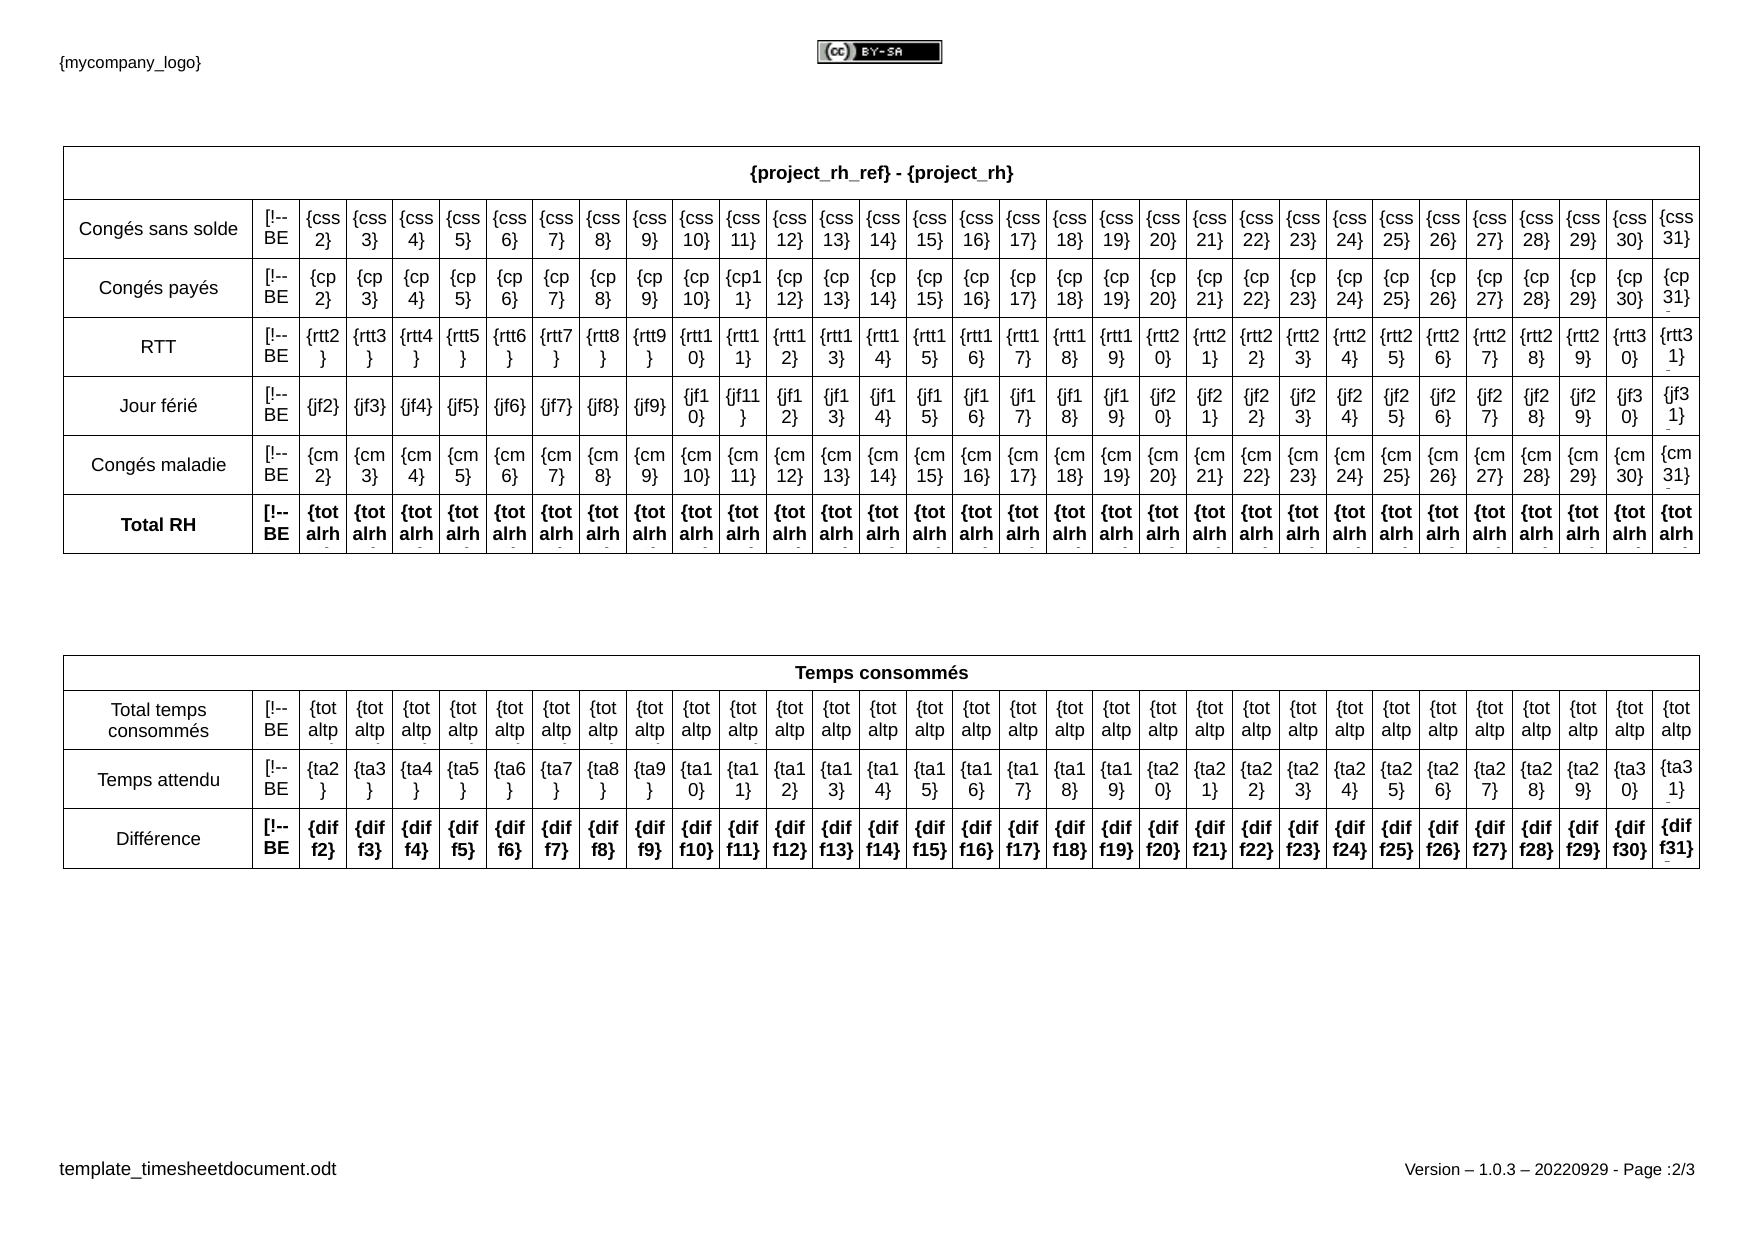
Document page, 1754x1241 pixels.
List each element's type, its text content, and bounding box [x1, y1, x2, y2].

table_cell {jf18} [1047, 377, 1092, 435]
table_cell {cm13} [813, 436, 859, 494]
table_cell {rtt31}[!-- END row.rtts --] [1653, 318, 1699, 376]
table_cell {diff22} [1233, 809, 1279, 867]
table_cell {cp16} [953, 259, 999, 317]
table_cell {cp23} [1280, 259, 1326, 317]
table_cell {totalrh5} [440, 495, 486, 553]
table_cell {rtt2} [300, 318, 346, 376]
table_cell {rtt25} [1373, 318, 1419, 376]
table_cell {rtt29} [1560, 318, 1606, 376]
table_cell {totalrh17} [1000, 495, 1046, 553]
table_cell Congés sans solde [64, 200, 252, 258]
table_cell {jf26} [1420, 377, 1466, 435]
table_cell [!-- BEGIN row.totalrhs --]{totalrh1} [253, 495, 299, 553]
table_cell Congés maladie [64, 436, 252, 494]
table_cell {rtt28} [1513, 318, 1559, 376]
table_cell {totaltps12} [767, 691, 812, 749]
table_cell {cm27} [1467, 436, 1512, 494]
table_cell {totaltps2} [300, 691, 346, 749]
table_cell Jour férié [64, 377, 252, 435]
table_cell {css21} [1187, 200, 1232, 258]
table_cell {cp26} [1420, 259, 1466, 317]
table_cell {ta2} [300, 750, 346, 808]
table_cell {ta4} [393, 750, 439, 808]
table_cell {jf4} [393, 377, 439, 435]
table_header {project_rh_ref} - {project_rh} [64, 147, 1699, 199]
table_cell {ta22} [1233, 750, 1279, 808]
table_cell {cm23} [1280, 436, 1326, 494]
table_cell {cm24} [1327, 436, 1372, 494]
table_cell {cp8} [580, 259, 626, 317]
table_cell {cp11} [720, 259, 766, 317]
table_cell {cp3} [347, 259, 392, 317]
table_cell {css5} [440, 200, 486, 258]
table_cell [!-- BEGIN row.totaltpss --]{totaltps1} [253, 691, 299, 749]
table_cell {cm16} [953, 436, 999, 494]
table_cell {diff29} [1560, 809, 1606, 867]
table_cell {totaltps17} [1000, 691, 1046, 749]
table_cell {totaltps15} [907, 691, 952, 749]
table_cell {cm12} [767, 436, 812, 494]
table_cell {diff6} [487, 809, 532, 867]
table_cell {ta25} [1373, 750, 1419, 808]
table_cell {cp14} [860, 259, 906, 317]
table_cell {diff8} [580, 809, 626, 867]
table_cell {cp13} [813, 259, 859, 317]
table_cell {ta9} [627, 750, 672, 808]
table_cell [!-- BEGIN row.csss --]{css1} [253, 200, 299, 258]
table_cell {ta15} [907, 750, 952, 808]
table_cell {cp20} [1140, 259, 1186, 317]
table_cell {ta29} [1560, 750, 1606, 808]
table_cell {cm5} [440, 436, 486, 494]
table_cell {totaltps8} [580, 691, 626, 749]
table_cell {diff11} [720, 809, 766, 867]
table_cell [!-- BEGIN row.jfs --]{jf1} [253, 377, 299, 435]
table_cell {css17} [1000, 200, 1046, 258]
table_cell {totaltps26} [1420, 691, 1466, 749]
table_cell {cm15} [907, 436, 952, 494]
table_cell {totalrh16} [953, 495, 999, 553]
table_cell {css9} [627, 200, 672, 258]
table_cell {jf3} [347, 377, 392, 435]
table_cell {rtt8} [580, 318, 626, 376]
table_cell {ta6} [487, 750, 532, 808]
table_cell {diff9} [627, 809, 672, 867]
table_cell {ta26} [1420, 750, 1466, 808]
table_cell {cp18} [1047, 259, 1092, 317]
table_cell {css2} [300, 200, 346, 258]
table_cell {diff4} [393, 809, 439, 867]
table_cell {jf30} [1607, 377, 1652, 435]
table_cell {cm29} [1560, 436, 1606, 494]
table_cell {diff27} [1467, 809, 1512, 867]
table_cell {rtt18} [1047, 318, 1092, 376]
table_cell {rtt16} [953, 318, 999, 376]
table_cell {rtt22} [1233, 318, 1279, 376]
table_cell {diff7} [533, 809, 579, 867]
table_cell {css26} [1420, 200, 1466, 258]
table_cell {rtt24} [1327, 318, 1372, 376]
table_cell {ta21} [1187, 750, 1232, 808]
table_cell {jf23} [1280, 377, 1326, 435]
table_cell {totaltps10} [673, 691, 719, 749]
table_cell {cm6} [487, 436, 532, 494]
table_cell {jf17} [1000, 377, 1046, 435]
table_cell {diff25} [1373, 809, 1419, 867]
table_cell {ta12} [767, 750, 812, 808]
table_cell {css16} [953, 200, 999, 258]
table_cell {ta30} [1607, 750, 1652, 808]
table_cell {totalrh31}[!-- END row.totalrhs --] [1653, 495, 1699, 553]
table_cell {css10} [673, 200, 719, 258]
table_cell {totalrh11} [720, 495, 766, 553]
table_cell {cp21} [1187, 259, 1232, 317]
table_cell {jf16} [953, 377, 999, 435]
table_cell Congés payés [64, 259, 252, 317]
table_cell {cm31}[!-- END row.cms --] [1653, 436, 1699, 494]
table_cell {css11} [720, 200, 766, 258]
table_cell {jf20} [1140, 377, 1186, 435]
table_cell {totaltps16} [953, 691, 999, 749]
table_cell {cp15} [907, 259, 952, 317]
table_cell {rtt13} [813, 318, 859, 376]
table_cell [!-- BEGIN row.diffs --]{diff1} [253, 809, 299, 867]
table_cell {cm9} [627, 436, 672, 494]
table_cell {cm28} [1513, 436, 1559, 494]
table_cell {totalrh19} [1093, 495, 1139, 553]
table_cell {cp31}[!-- END row.cps --] [1653, 259, 1699, 317]
table_cell {css29} [1560, 200, 1606, 258]
table_cell {totaltps3} [347, 691, 392, 749]
table_cell {totalrh29} [1560, 495, 1606, 553]
table_cell {jf14} [860, 377, 906, 435]
table_cell {css24} [1327, 200, 1372, 258]
table_cell {ta18} [1047, 750, 1092, 808]
table_cell {totaltps6} [487, 691, 532, 749]
table_header Temps consommés [64, 656, 1699, 690]
table_cell {css7} [533, 200, 579, 258]
table_cell {cm22} [1233, 436, 1279, 494]
table_cell {totalrh8} [580, 495, 626, 553]
table_cell RTT [64, 318, 252, 376]
table_cell [!-- BEGIN row.tas --]{ta1} [253, 750, 299, 808]
table_cell {diff26} [1420, 809, 1466, 867]
table_cell {totalrh2} [300, 495, 346, 553]
table_cell {cp17} [1000, 259, 1046, 317]
table_cell {jf19} [1093, 377, 1139, 435]
table_cell {totaltps28} [1513, 691, 1559, 749]
table_cell {totalrh9} [627, 495, 672, 553]
table_cell {css13} [813, 200, 859, 258]
table_cell {diff10} [673, 809, 719, 867]
table_cell {totaltps21} [1187, 691, 1232, 749]
table_cell {rtt7} [533, 318, 579, 376]
table_cell {cp25} [1373, 259, 1419, 317]
table_cell {rtt6} [487, 318, 532, 376]
table_cell {totalrh7} [533, 495, 579, 553]
table_cell {rtt5} [440, 318, 486, 376]
table_cell {css25} [1373, 200, 1419, 258]
table_cell {totalrh30} [1607, 495, 1652, 553]
table_cell {ta16} [953, 750, 999, 808]
table_cell {ta17} [1000, 750, 1046, 808]
table_cell {css14} [860, 200, 906, 258]
table_cell [!-- BEGIN row.rtts --]{rtt1} [253, 318, 299, 376]
table_cell {totalrh18} [1047, 495, 1092, 553]
table_cell {totalrh12} [767, 495, 812, 553]
table_cell {ta28} [1513, 750, 1559, 808]
table_cell {totalrh20} [1140, 495, 1186, 553]
table_cell {ta27} [1467, 750, 1512, 808]
table_cell {cp10} [673, 259, 719, 317]
table_cell {totaltps20} [1140, 691, 1186, 749]
table_cell {css30} [1607, 200, 1652, 258]
table_cell {totaltps27} [1467, 691, 1512, 749]
table_cell Total temps consommés [64, 691, 252, 749]
table_cell {totaltps29} [1560, 691, 1606, 749]
table_cell {jf29} [1560, 377, 1606, 435]
table_cell {css23} [1280, 200, 1326, 258]
table_cell {diff17} [1000, 809, 1046, 867]
table_cell {cm11} [720, 436, 766, 494]
table_cell {diff13} [813, 809, 859, 867]
table_cell {cp7} [533, 259, 579, 317]
table_cell {rtt30} [1607, 318, 1652, 376]
table_cell {totaltps18} [1047, 691, 1092, 749]
table_cell {cm2} [300, 436, 346, 494]
table_cell {jf15} [907, 377, 952, 435]
table_cell {totaltps11} [720, 691, 766, 749]
table_cell {jf28} [1513, 377, 1559, 435]
table_cell {jf27} [1467, 377, 1512, 435]
table_cell Temps attendu [64, 750, 252, 808]
table_cell Total RH [64, 495, 252, 553]
table_cell {ta10} [673, 750, 719, 808]
table_cell {cm18} [1047, 436, 1092, 494]
table_cell {totaltps24} [1327, 691, 1372, 749]
table_cell {cm17} [1000, 436, 1046, 494]
table_cell {css4} [393, 200, 439, 258]
table_cell {jf10} [673, 377, 719, 435]
table_cell {css15} [907, 200, 952, 258]
table_cell {totalrh28} [1513, 495, 1559, 553]
table_cell {cp28} [1513, 259, 1559, 317]
table_cell {cp30} [1607, 259, 1652, 317]
table_cell {totalrh6} [487, 495, 532, 553]
table_cell {jf11} [720, 377, 766, 435]
table_cell {totaltps23} [1280, 691, 1326, 749]
table_cell {totalrh23} [1280, 495, 1326, 553]
table_cell {cp22} [1233, 259, 1279, 317]
table_cell {cp29} [1560, 259, 1606, 317]
table_cell {rtt4} [393, 318, 439, 376]
table_cell {css6} [487, 200, 532, 258]
table_cell {totalrh25} [1373, 495, 1419, 553]
table_cell {cp4} [393, 259, 439, 317]
table_cell {jf31}[!-- END row.jfs --] [1653, 377, 1699, 435]
table_cell {rtt15} [907, 318, 952, 376]
table_cell {ta20} [1140, 750, 1186, 808]
table_cell {totalrh4} [393, 495, 439, 553]
table_cell {css19} [1093, 200, 1139, 258]
table_cell {diff2} [300, 809, 346, 867]
table_cell {jf2} [300, 377, 346, 435]
table_cell {cp6} [487, 259, 532, 317]
table_cell {cm3} [347, 436, 392, 494]
table_cell {ta3} [347, 750, 392, 808]
table_cell {ta7} [533, 750, 579, 808]
table_cell {rtt14} [860, 318, 906, 376]
table_cell {diff28} [1513, 809, 1559, 867]
picture [817, 40, 943, 64]
table_cell {totaltps30} [1607, 691, 1652, 749]
table_cell {css31}[!-- END row.csss --] [1653, 200, 1699, 258]
table_cell {cm7} [533, 436, 579, 494]
table_cell {diff5} [440, 809, 486, 867]
table_cell {totaltps19} [1093, 691, 1139, 749]
table_cell {cm8} [580, 436, 626, 494]
table_cell [!-- BEGIN row.cms --]{cm1} [253, 436, 299, 494]
table_cell {totalrh24} [1327, 495, 1372, 553]
table_cell {totalrh10} [673, 495, 719, 553]
table_cell {diff20} [1140, 809, 1186, 867]
table_cell [!-- BEGIN row.cps --]{cp1} [253, 259, 299, 317]
table_cell {totaltps5} [440, 691, 486, 749]
table_cell {cp27} [1467, 259, 1512, 317]
table_cell {css8} [580, 200, 626, 258]
table_cell {diff3} [347, 809, 392, 867]
table_cell {totaltps13} [813, 691, 859, 749]
table_cell {rtt20} [1140, 318, 1186, 376]
table_cell {rtt10} [673, 318, 719, 376]
table_cell {totalrh13} [813, 495, 859, 553]
table_cell {totalrh26} [1420, 495, 1466, 553]
table_cell {diff12} [767, 809, 812, 867]
table_cell {diff31}[!-- END row.diffs --] [1653, 809, 1699, 867]
table_cell {cp24} [1327, 259, 1372, 317]
table_cell {totaltps25} [1373, 691, 1419, 749]
table_cell {cm10} [673, 436, 719, 494]
table_cell {totalrh27} [1467, 495, 1512, 553]
table_cell {jf22} [1233, 377, 1279, 435]
table_cell {diff21} [1187, 809, 1232, 867]
table_cell {cm4} [393, 436, 439, 494]
table_cell {jf24} [1327, 377, 1372, 435]
table_cell {rtt26} [1420, 318, 1466, 376]
table_cell {rtt11} [720, 318, 766, 376]
table_cell {rtt17} [1000, 318, 1046, 376]
table_cell {cm26} [1420, 436, 1466, 494]
table_cell {ta5} [440, 750, 486, 808]
table_cell {totaltps7} [533, 691, 579, 749]
table_cell {cp12} [767, 259, 812, 317]
table_cell {cm19} [1093, 436, 1139, 494]
table_cell {rtt3} [347, 318, 392, 376]
table_cell {totalrh3} [347, 495, 392, 553]
table_cell {jf5} [440, 377, 486, 435]
table_cell {css12} [767, 200, 812, 258]
table_cell {rtt21} [1187, 318, 1232, 376]
table_cell {rtt23} [1280, 318, 1326, 376]
table_cell {totalrh14} [860, 495, 906, 553]
table_cell {ta8} [580, 750, 626, 808]
table_cell {jf12} [767, 377, 812, 435]
table_cell {totalrh22} [1233, 495, 1279, 553]
table_cell {rtt19} [1093, 318, 1139, 376]
table_cell {css3} [347, 200, 392, 258]
table_cell {cm25} [1373, 436, 1419, 494]
table_cell {diff30} [1607, 809, 1652, 867]
table_cell {cp2} [300, 259, 346, 317]
table_cell {totalrh15} [907, 495, 952, 553]
table_cell {ta19} [1093, 750, 1139, 808]
table_cell Différence [64, 809, 252, 867]
table_cell {ta14} [860, 750, 906, 808]
table_cell {diff15} [907, 809, 952, 867]
table_cell {totaltps22} [1233, 691, 1279, 749]
table_cell {cm30} [1607, 436, 1652, 494]
table_cell {ta24} [1327, 750, 1372, 808]
table_cell {ta13} [813, 750, 859, 808]
table_cell {ta11} [720, 750, 766, 808]
table_cell {rtt27} [1467, 318, 1512, 376]
table_cell {totalrh21} [1187, 495, 1232, 553]
table_cell {cp9} [627, 259, 672, 317]
table_cell {jf9} [627, 377, 672, 435]
table_cell {css27} [1467, 200, 1512, 258]
table_cell {jf13} [813, 377, 859, 435]
table_cell {jf7} [533, 377, 579, 435]
table_cell {rtt12} [767, 318, 812, 376]
table_cell {jf6} [487, 377, 532, 435]
table_cell {ta23} [1280, 750, 1326, 808]
table_cell {cm21} [1187, 436, 1232, 494]
table_cell {diff23} [1280, 809, 1326, 867]
table_cell {jf25} [1373, 377, 1419, 435]
table_cell {rtt9} [627, 318, 672, 376]
table_cell {css28} [1513, 200, 1559, 258]
table_cell {css20} [1140, 200, 1186, 258]
table_cell {diff19} [1093, 809, 1139, 867]
table_cell {cp19} [1093, 259, 1139, 317]
table_cell {ta31}[!-- END row.tas --] [1653, 750, 1699, 808]
table_cell {cp5} [440, 259, 486, 317]
table_cell {cm14} [860, 436, 906, 494]
table_cell {cm20} [1140, 436, 1186, 494]
table_cell {diff16} [953, 809, 999, 867]
table_cell {diff14} [860, 809, 906, 867]
table_cell {totaltps4} [393, 691, 439, 749]
table_cell {jf21} [1187, 377, 1232, 435]
table_cell {diff24} [1327, 809, 1372, 867]
table_cell {css18} [1047, 200, 1092, 258]
table_cell {totaltps31}[!-- END row.totaltpss --] [1653, 691, 1699, 749]
table_cell {css22} [1233, 200, 1279, 258]
table_cell {totaltps14} [860, 691, 906, 749]
table_cell {totaltps9} [627, 691, 672, 749]
table_cell {diff18} [1047, 809, 1092, 867]
table_cell {jf8} [580, 377, 626, 435]
